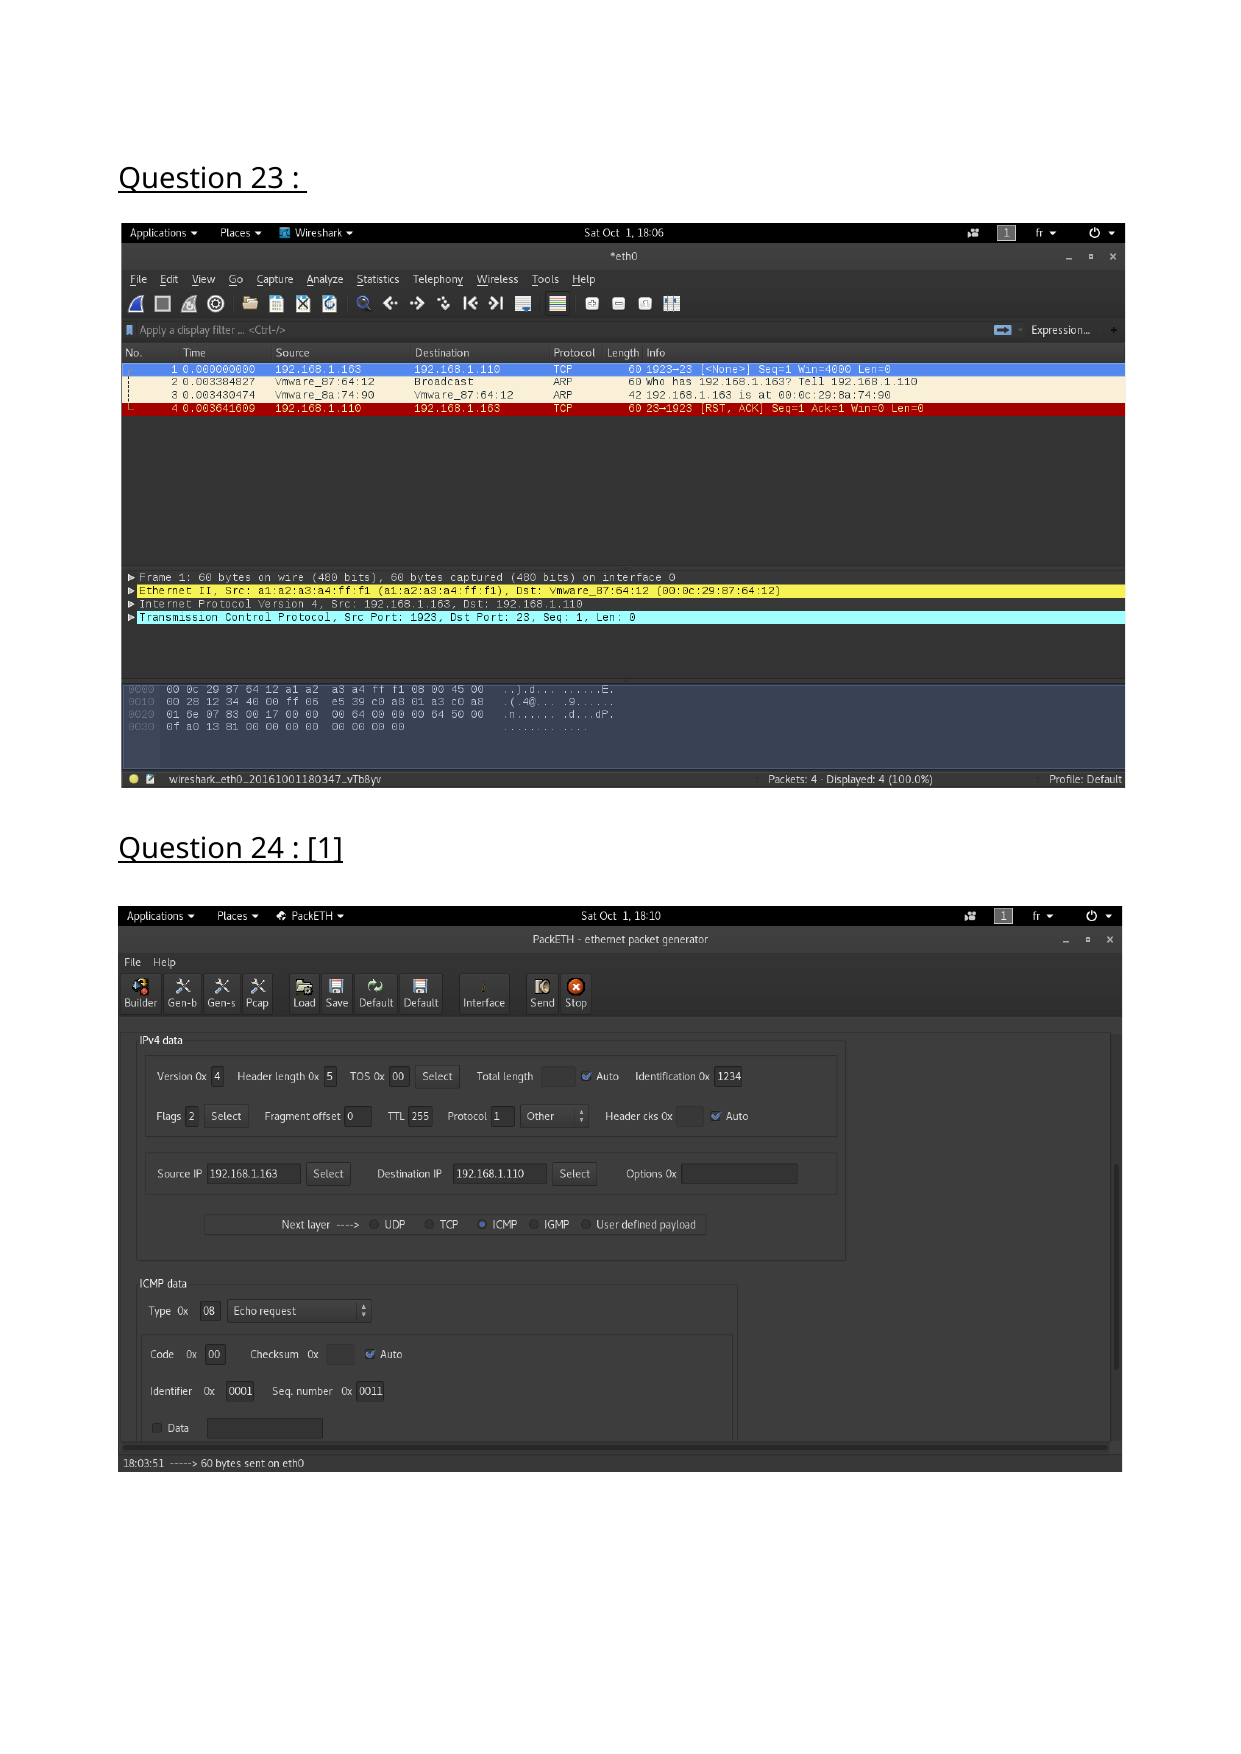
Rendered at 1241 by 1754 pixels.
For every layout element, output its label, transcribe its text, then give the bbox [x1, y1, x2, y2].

picture [121, 223, 1126, 788]
text Question 24 : [1] [118, 827, 1122, 867]
text Question 23 : [118, 158, 1122, 197]
picture [118, 906, 1123, 1472]
